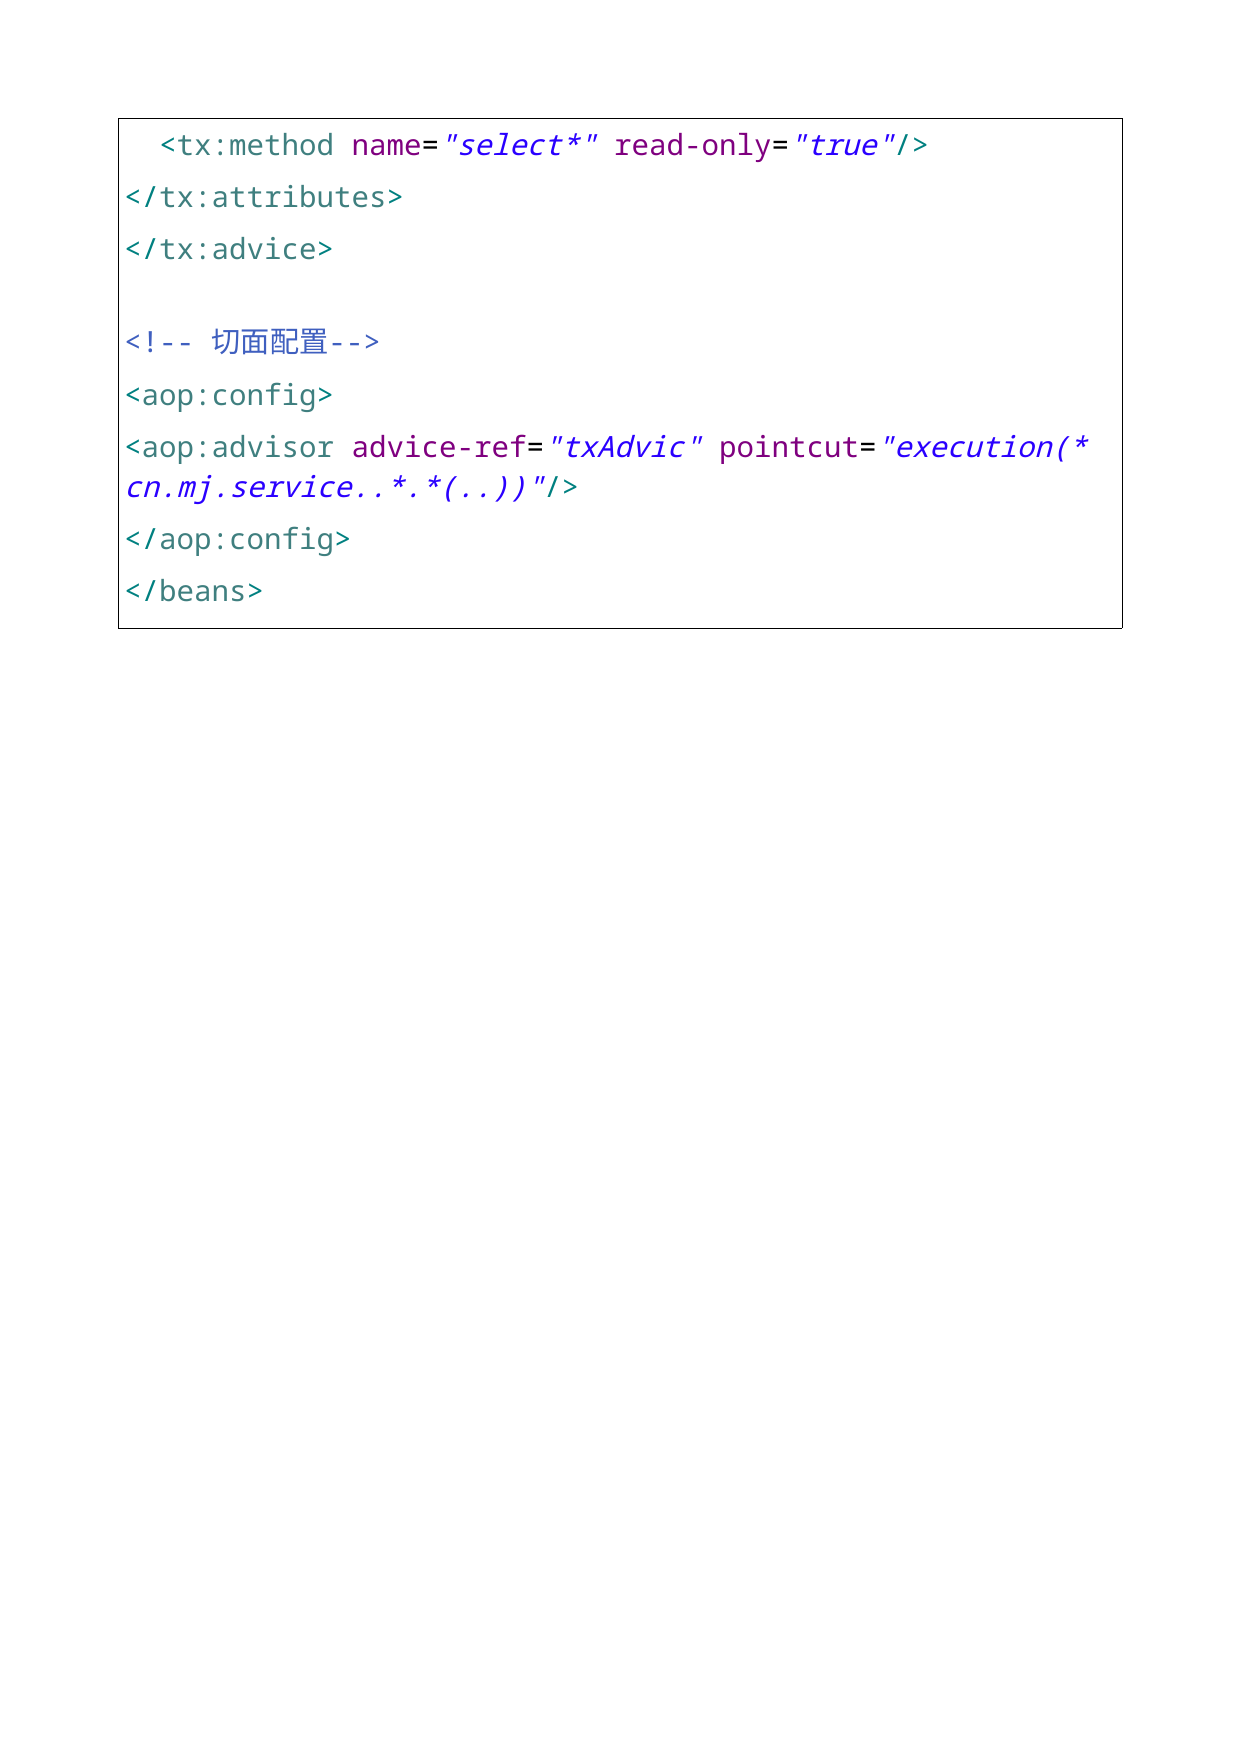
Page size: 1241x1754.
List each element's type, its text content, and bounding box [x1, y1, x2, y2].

table_header <tx:method name="select*" read-only="true"/> </tx:attributes> </tx:advice> <!-- 切面配置--> <aop:config> <aop:advisor advice-ref="txAdvic" pointcut="execution(* cn.mj.service..*.*(..))"/> </aop:config> </beans> [119, 119, 1122, 628]
